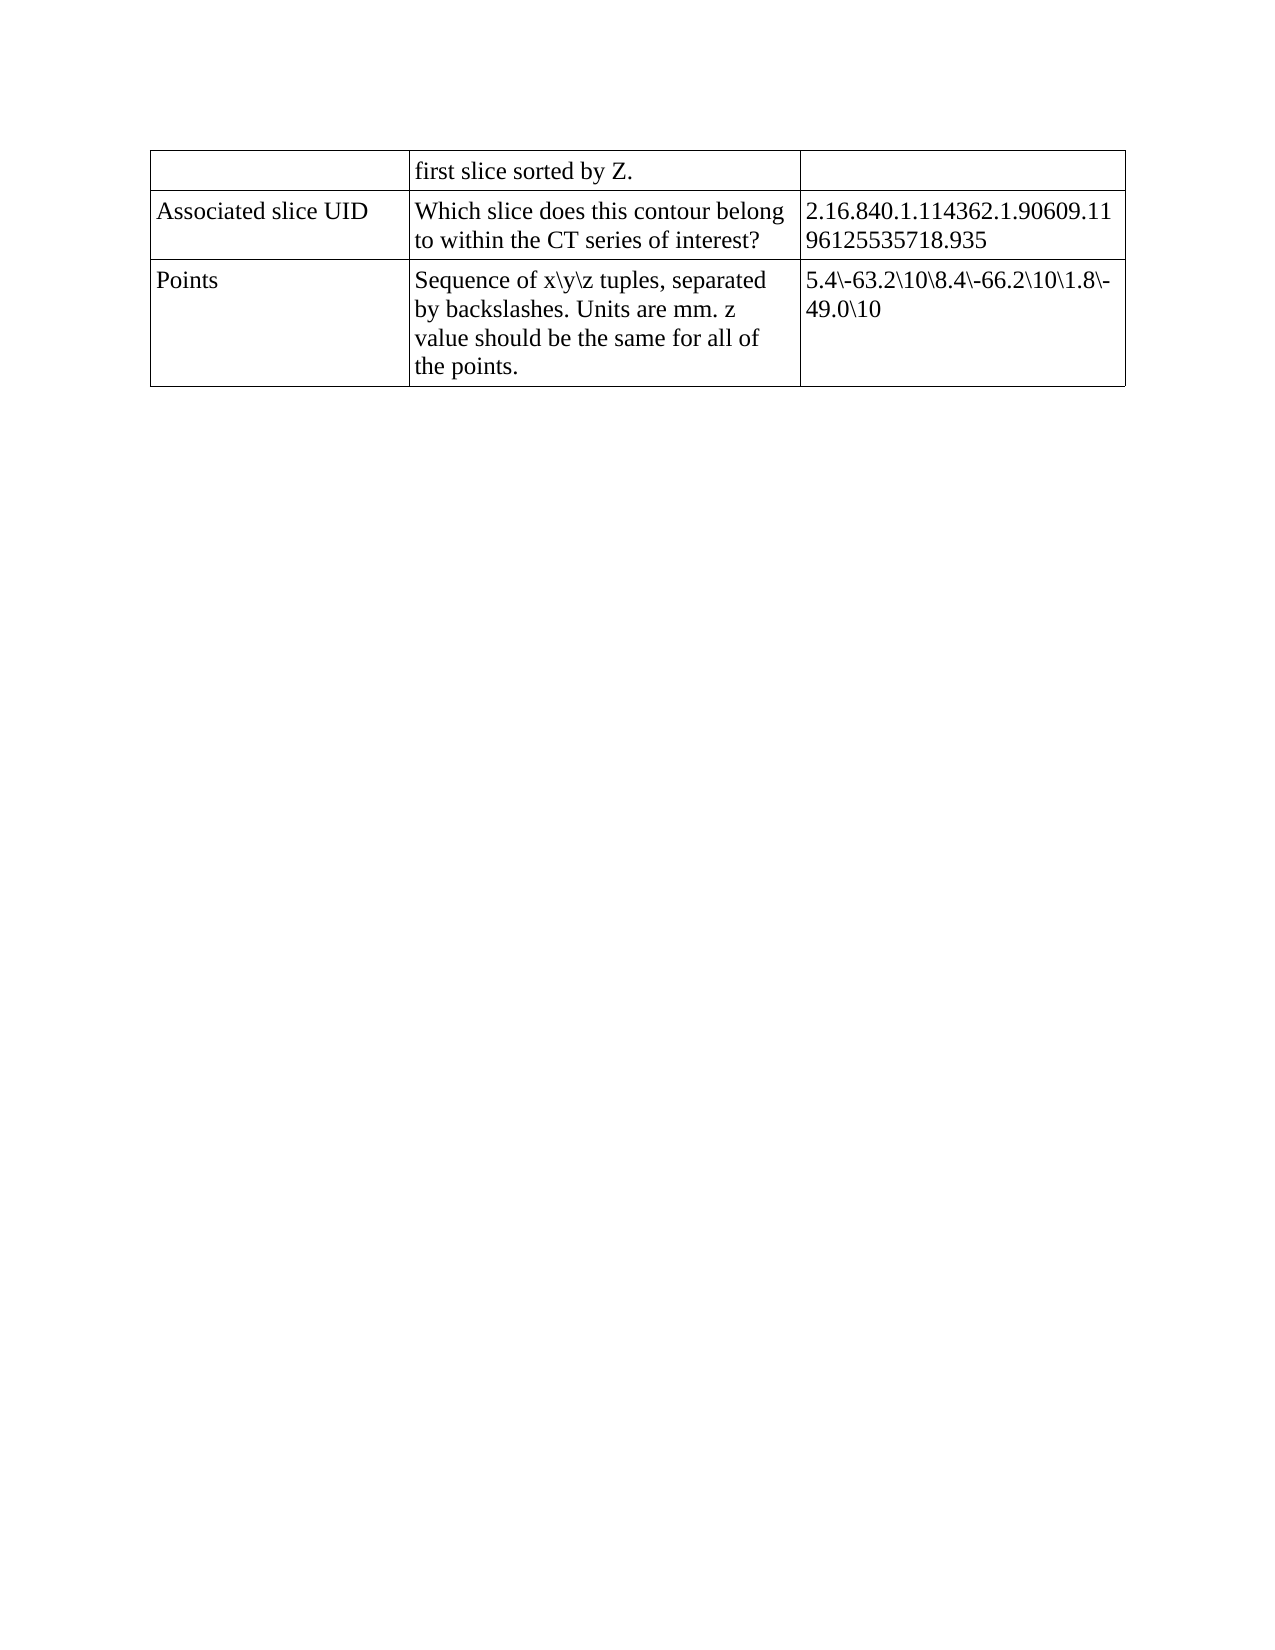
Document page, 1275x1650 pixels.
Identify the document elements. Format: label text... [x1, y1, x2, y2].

table_cell 5.4\-63.2\10\8.4\-66.2\10\1.8\-49.0\10 [801, 260, 1125, 386]
table_cell [801, 151, 1125, 190]
table_cell [151, 151, 409, 190]
table_cell Associated slice UID [151, 191, 409, 259]
table_cell Sequence of x\y\z tuples, separated by backslashes. Units are mm. z value should be the same for all of the points. [410, 260, 800, 386]
table_cell Points [151, 260, 409, 386]
table_cell first slice sorted by Z. [410, 151, 800, 190]
table_cell Which slice does this contour belong to within the CT series of interest? [410, 191, 800, 259]
table_cell 2.16.840.1.114362.1.90609.1196125535718.935 [801, 191, 1125, 259]
